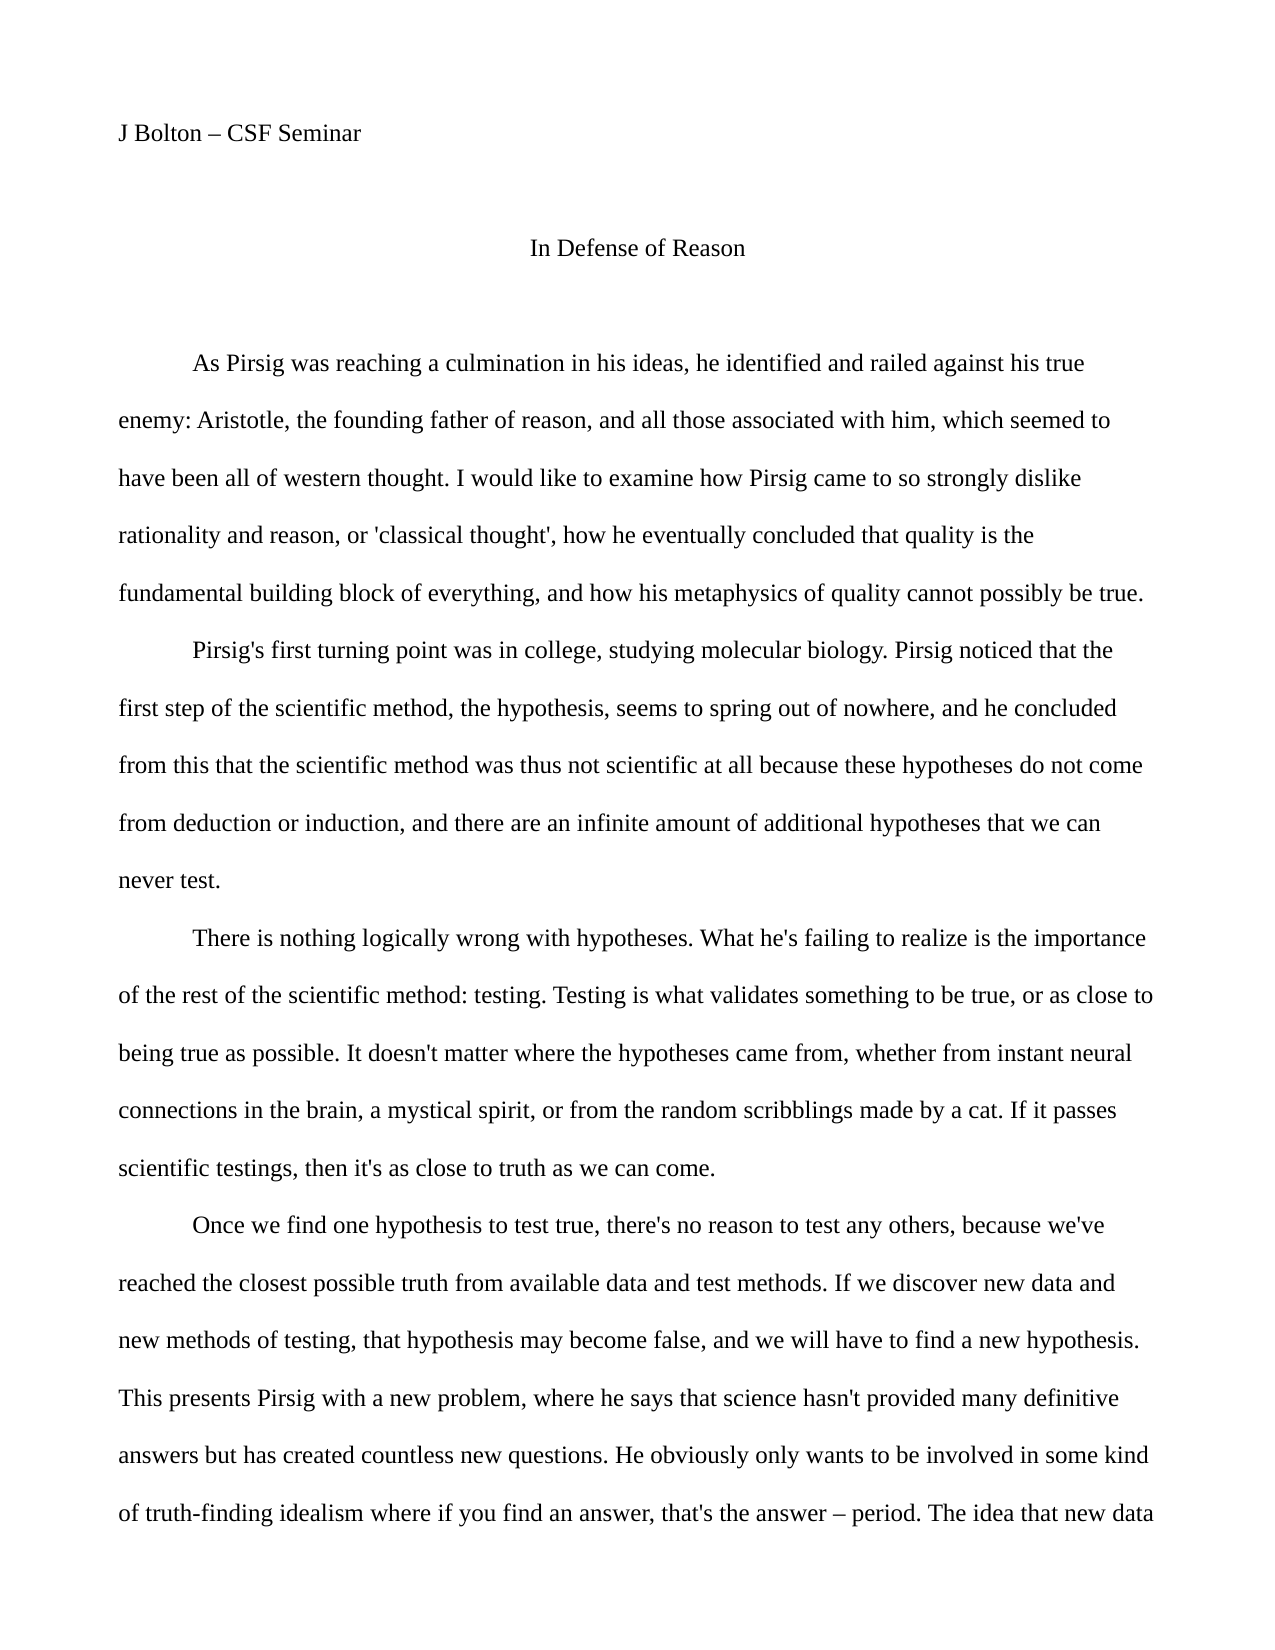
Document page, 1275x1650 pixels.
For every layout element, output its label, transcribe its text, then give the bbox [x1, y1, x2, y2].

text In Defense of Reason [118, 233, 1157, 262]
text As Pirsig was reaching a culmination in his ideas, he identified and railed against his true enemy: Aristotle, the founding father of reason, and all those associated with him, which seemed to have been all of western thought. I would like to examine how Pirsig came to so strongly dislike rationality and reason, or 'classical thought', how he eventually concluded that quality is the fundamental building block of everything, and how his metaphysics of quality cannot possibly be true. [118, 348, 1157, 607]
text Pirsig's first turning point was in college, studying molecular biology. Pirsig noticed that the first step of the scientific method, the hypothesis, seems to spring out of nowhere, and he concluded from this that the scientific method was thus not scientific at all because these hypotheses do not come from deduction or induction, and there are an infinite amount of additional hypotheses that we can never test. [118, 636, 1157, 894]
text There is nothing logically wrong with hypotheses. What he's failing to realize is the importance of the rest of the scientific method: testing. Testing is what validates something to be true, or as close to being true as possible. It doesn't matter where the hypotheses came from, whether from instant neural connections in the brain, a mystical spirit, or from the random scribblings made by a cat. If it passes scientific testings, then it's as close to truth as we can come. [118, 923, 1157, 1182]
text J Bolton – CSF Seminar [118, 118, 1157, 147]
text Once we find one hypothesis to test true, there's no reason to test any others, because we've reached the closest possible truth from available data and test methods. If we discover new data and new methods of testing, that hypothesis may become false, and we will have to find a new hypothesis. This presents Pirsig with a new problem, where he says that science hasn't provided many definitive answers but has created countless new questions. He obviously only wants to be involved in some kind of truth-finding idealism where if you find an answer, that's the answer – period. The idea that new data [118, 1211, 1157, 1527]
